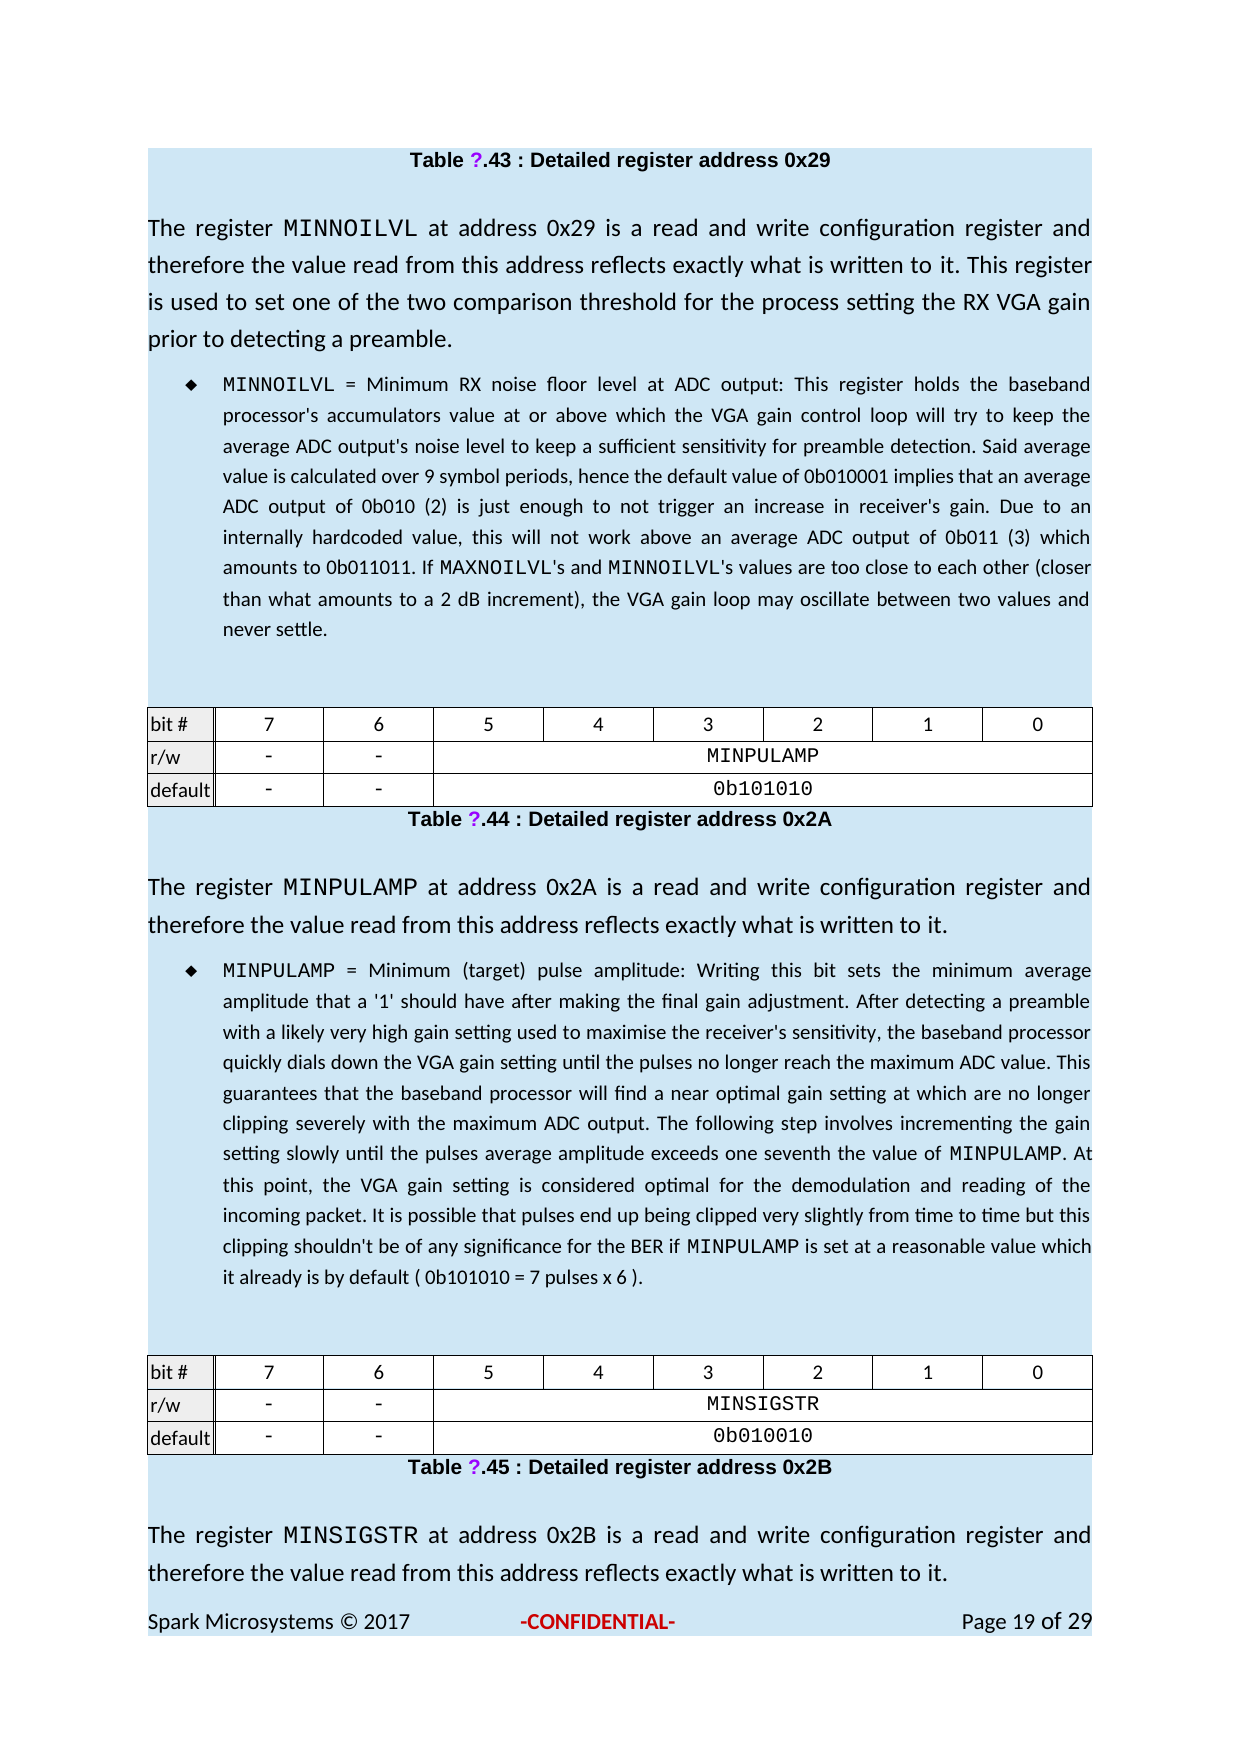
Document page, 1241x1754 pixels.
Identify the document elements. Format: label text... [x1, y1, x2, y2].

table_cell - [216, 742, 323, 773]
table_cell - [324, 774, 433, 806]
table_cell r/w [148, 742, 213, 773]
table_header 6 [324, 708, 433, 741]
text Table ?.45 : Detailed register address 0x2B [148, 1455, 1092, 1479]
table_header bit # [148, 1356, 213, 1388]
table_header 5 [434, 708, 543, 741]
table_header 1 [873, 708, 982, 741]
table_header 6 [324, 1356, 433, 1388]
table_header 2 [764, 1356, 872, 1388]
table_header 7 [216, 708, 323, 741]
text Table ?.44 : Detailed register address 0x2A [148, 807, 1092, 831]
table_header 2 [764, 708, 872, 741]
table_cell - [216, 1422, 323, 1454]
table_cell - [324, 1390, 433, 1421]
table_cell - [324, 1422, 433, 1454]
table_header 5 [434, 1356, 543, 1388]
table_cell - [216, 1390, 323, 1421]
table_header 4 [544, 708, 653, 741]
list MINPULAMP = Minimum (target) pulse amplitude: Writing this bit sets the minimum average amplitude that a '1' should have after making the final gain adjustment. After detecting a preamble with a likely very high gain setting used to maximise the receiver's sensitivity, the baseband processor quickly dials down the VGA gain setting until the pulses no longer reach the maximum ADC value. This guarantees that the baseband processor will find a near optimal gain setting at which are no longer clipping severely with the maximum ADC output. The following step involves incrementing the gain setting slowly until the pulses average amplitude exceeds one seventh the value of MINPULAMP. At this point, the VGA gain setting is considered optimal for the demodulation and reading of the incoming packet. It is possible that pulses end up being clipped very slightly from time to time but this clipping shouldn't be of any significance for the BER if MINPULAMP is set at a reasonable value which it already is by default ( 0b101010 = 7 pulses x 6 ). [185, 957, 1092, 1290]
table_header 4 [544, 1356, 653, 1388]
table_cell default [148, 1422, 213, 1454]
list MINNOILVL = Minimum RX noise floor level at ADC output: This register holds the baseband processor's accumulators value at or above which the VGA gain control loop will try to keep the average ADC output's noise level to keep a sufficient sensitivity for preamble detection. Said average value is calculated over 9 symbol periods, hence the default value of 0b010001 implies that an average ADC output of 0b010 (2) is just enough to not trigger an increase in receiver's gain. Due to an internally hardcoded value, this will not work above an average ADC output of 0b011 (3) which amounts to 0b011011. If MAXNOILVL's and MINNOILVL's values are too close to each other (closer than what amounts to a 2 dB increment), the VGA gain loop may oscillate between two values and never settle. [185, 371, 1092, 642]
table_cell r/w [148, 1390, 213, 1421]
text The register MINSIGSTR at address 0x2B is a read and write configuration register and therefore the value read from this address reflects exactly what is written to it. [148, 1519, 1092, 1587]
table_header 0 [983, 1356, 1092, 1388]
text The register MINNOILVL at address 0x29 is a read and write configuration register and therefore the value read from this address reflects exactly what is written to it. This register is used to set one of the two comparison threshold for the process setting the RX VGA gain prior to detecting a preamble. [148, 212, 1092, 353]
text Table ?.43 : Detailed register address 0x29 [148, 148, 1092, 172]
table_cell MINSIGSTR [434, 1390, 1092, 1421]
table_header 3 [654, 1356, 763, 1388]
table_cell MINPULAMP [434, 742, 1092, 773]
text The register MINPULAMP at address 0x2A is a read and write configuration register and therefore the value read from this address reflects exactly what is written to it. [148, 871, 1092, 939]
table_header 7 [216, 1356, 323, 1388]
table_cell 0b101010 [434, 774, 1092, 806]
table_header 1 [873, 1356, 982, 1388]
table_cell 0b010010 [434, 1422, 1092, 1454]
table_header 0 [983, 708, 1092, 741]
table_cell - [324, 742, 433, 773]
table_cell - [216, 774, 323, 806]
table_cell default [148, 774, 213, 806]
table_header bit # [148, 708, 213, 741]
table_header 3 [654, 708, 763, 741]
